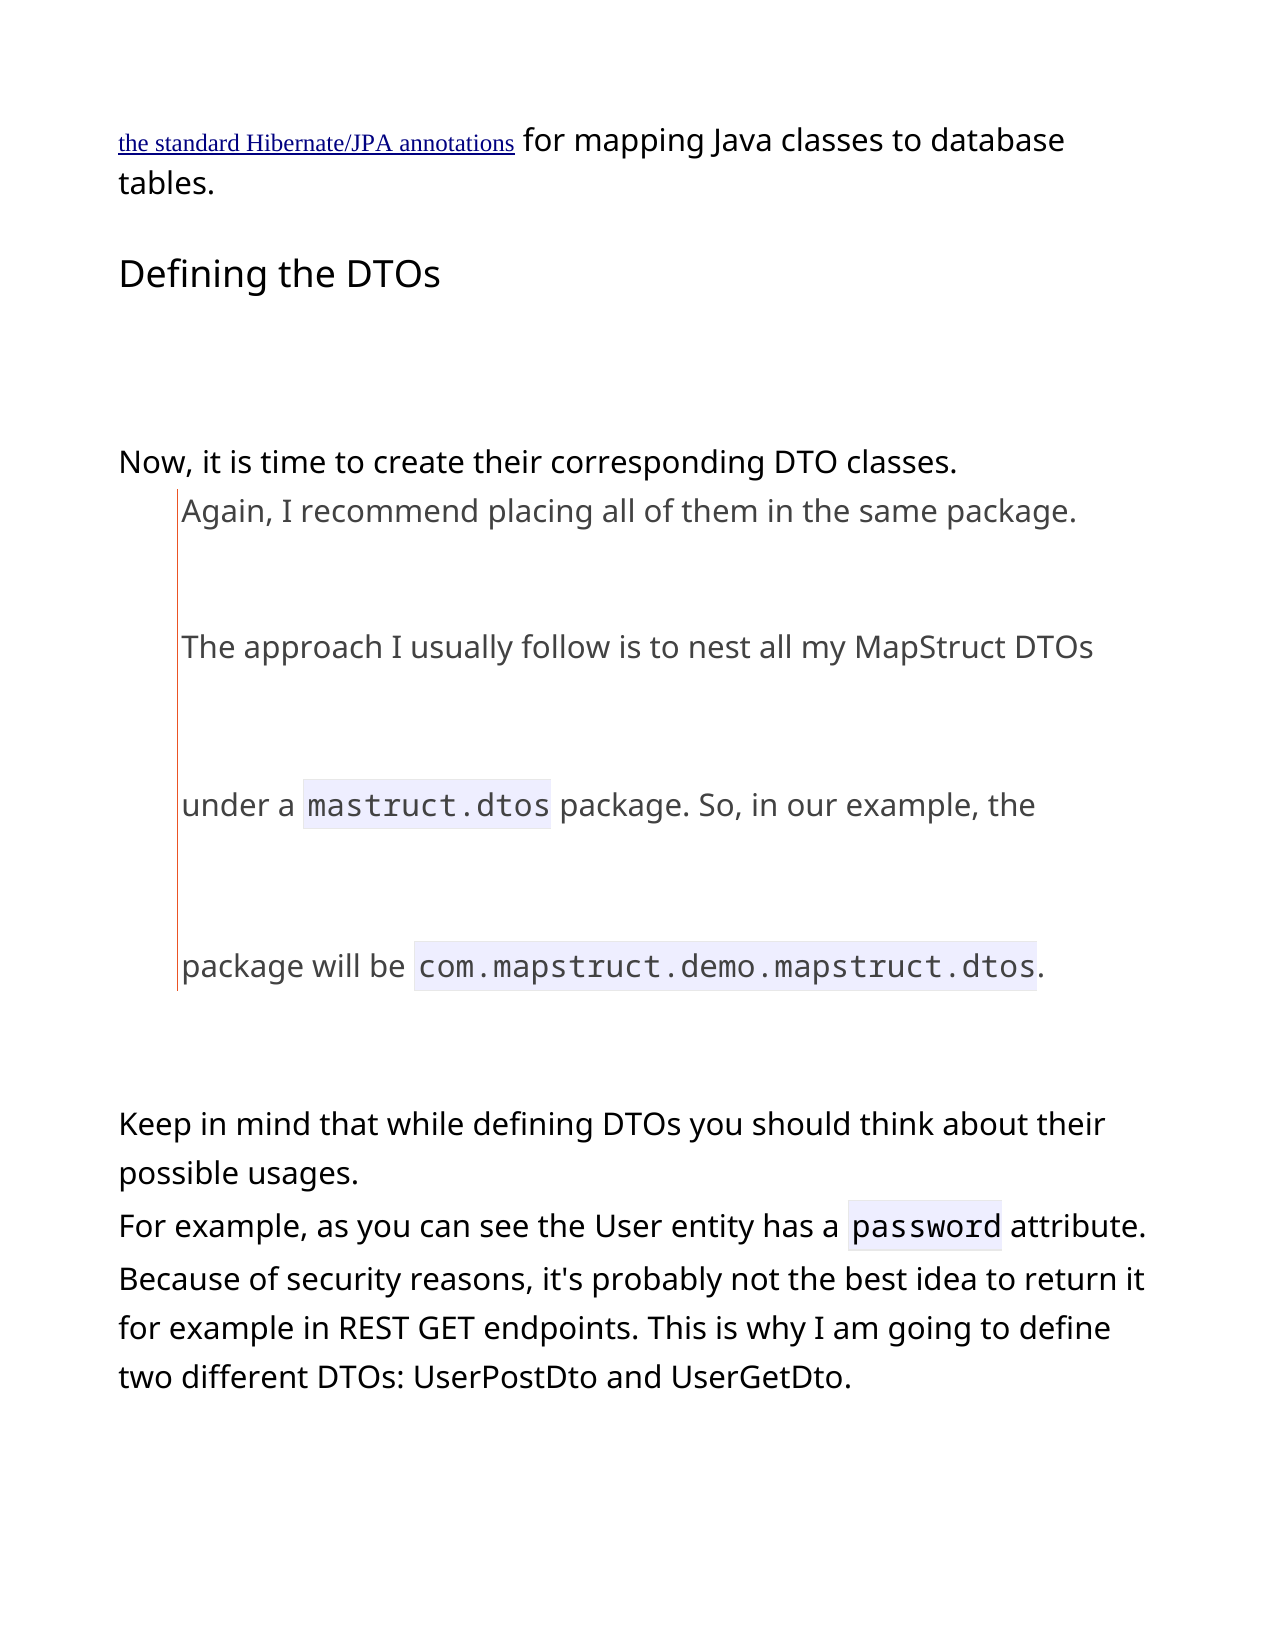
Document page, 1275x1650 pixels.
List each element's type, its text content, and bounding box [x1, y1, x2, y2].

text the standard Hibernate/JPA annotations for mapping Java classes to database tables. [118, 118, 1157, 203]
text Now, it is time to create their corresponding DTO classes. [118, 440, 1157, 482]
text Keep in mind that while defining DTOs you should think about their possible usages. [118, 1102, 1157, 1194]
text For example, as you can see the User entity has a password attribute. Because of security reasons, it's probably not the best idea to return it for example in REST GET endpoints. This is why I am going to define two different DTOs: UserPostDto and UserGetDto. [118, 1200, 1157, 1397]
subtitle Defining the DTOs [118, 247, 1157, 298]
text Again, I recommend placing all of them in the same package. The approach I usually follow is to nest all my MapStruct DTOs under a mastruct.dtos package. So, in our example, the package will be com.mapstruct.demo.mapstruct.dtos. [178, 489, 1098, 991]
